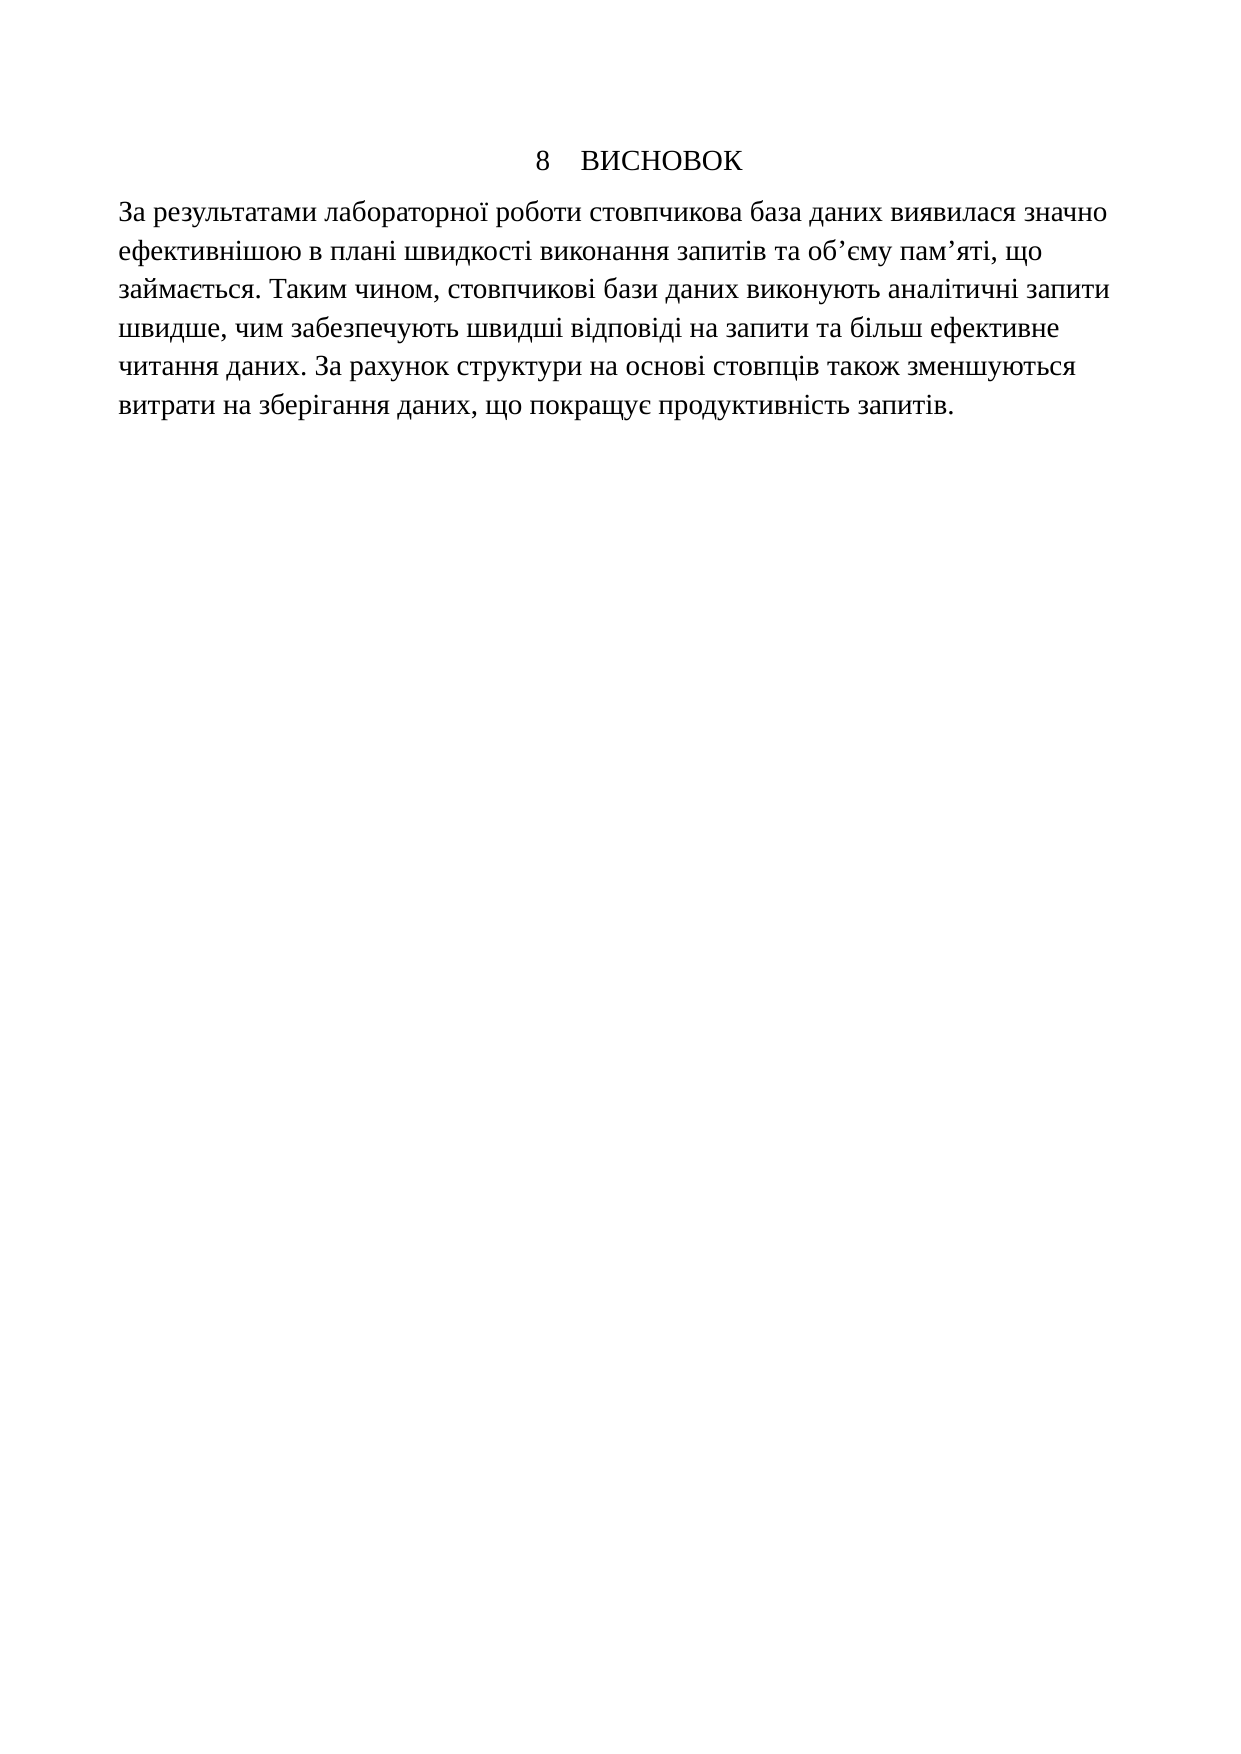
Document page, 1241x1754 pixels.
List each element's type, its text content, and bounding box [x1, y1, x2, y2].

subtitle Висновок [156, 143, 1122, 177]
text За результатами лабораторної роботи стовпчикова база даних виявилася значно ефективнішою в плані швидкості виконання запитів та об’єму пам’яті, що займається. Таким чином, стовпчикові бази даних виконують аналітичні запити швидше, чим забезпечують швидші відповіді на запити та більш ефективне читання даних. За рахунок структури на основі стовпців також зменшуються витрати на зберігання даних, що покращує продуктивність запитів. [118, 194, 1122, 420]
